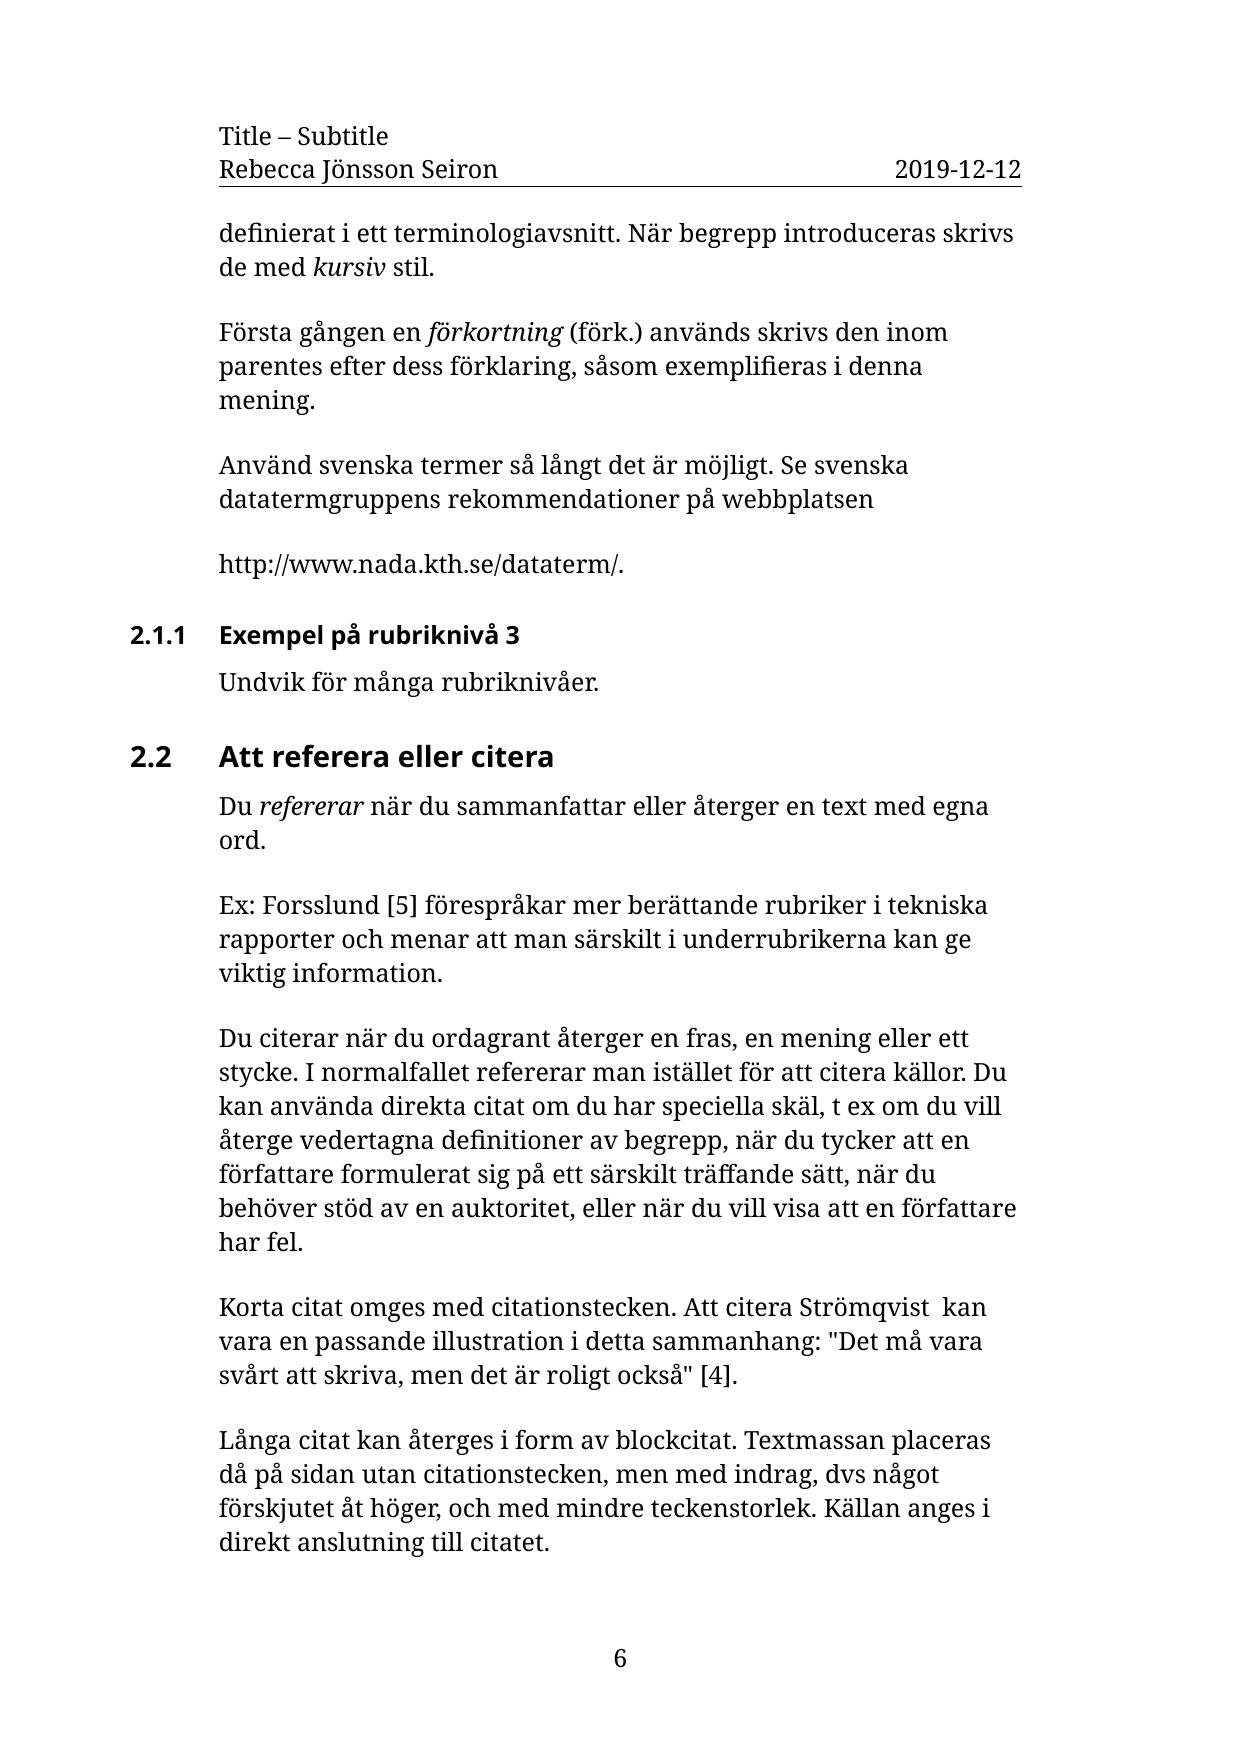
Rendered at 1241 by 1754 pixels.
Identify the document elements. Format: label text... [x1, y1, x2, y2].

text Första gången en förkortning (förk.) används skrivs den inom parentes efter dess förklaring, såsom exemplifieras i denna mening. [218, 315, 1022, 417]
text Undvik för många rubriknivåer. [218, 665, 1022, 699]
subtitle Exempel på rubriknivå 3 [130, 618, 1022, 652]
text definierat i ett terminologiavsnitt. När begrepp introduceras skrivs de med kursiv stil. [218, 216, 1022, 284]
text Ex: Forsslund [5] förespråkar mer berättande rubriker i tekniska rapporter och menar att man särskilt i underrubrikerna kan ge viktig information. [218, 888, 1022, 990]
text Korta citat omges med citationstecken. Att citera Strömqvist kan vara en passande illustration i detta sammanhang: "Det må vara svårt att skriva, men det är roligt också" [4]. [218, 1290, 1022, 1392]
text Du refererar när du sammanfattar eller återger en text med egna ord. [218, 789, 1022, 857]
text Använd svenska termer så långt det är möjligt. Se svenska datatermgruppens rekommendationer på webbplatsen [218, 448, 1022, 516]
subtitle Att referera eller citera [130, 736, 1022, 776]
text http://www.nada.kth.se/dataterm/. [218, 547, 1022, 581]
text Du citerar när du ordagrant återger en fras, en mening eller ett stycke. I normalfallet refererar man istället för att citera källor. Du kan använda direkta citat om du har speciella skäl, t ex om du vill återge vedertagna definitioner av begrepp, när du tycker att en författare formulerat sig på ett särskilt träffande sätt, när du behöver stöd av en auktoritet, eller när du vill visa att en författare har fel. [218, 1021, 1022, 1259]
text Långa citat kan återges i form av blockcitat. Textmassan placeras då på sidan utan citationstecken, men med indrag, dvs något förskjutet åt höger, och med mindre teckenstorlek. Källan anges i direkt anslutning till citatet. [218, 1423, 1022, 1559]
